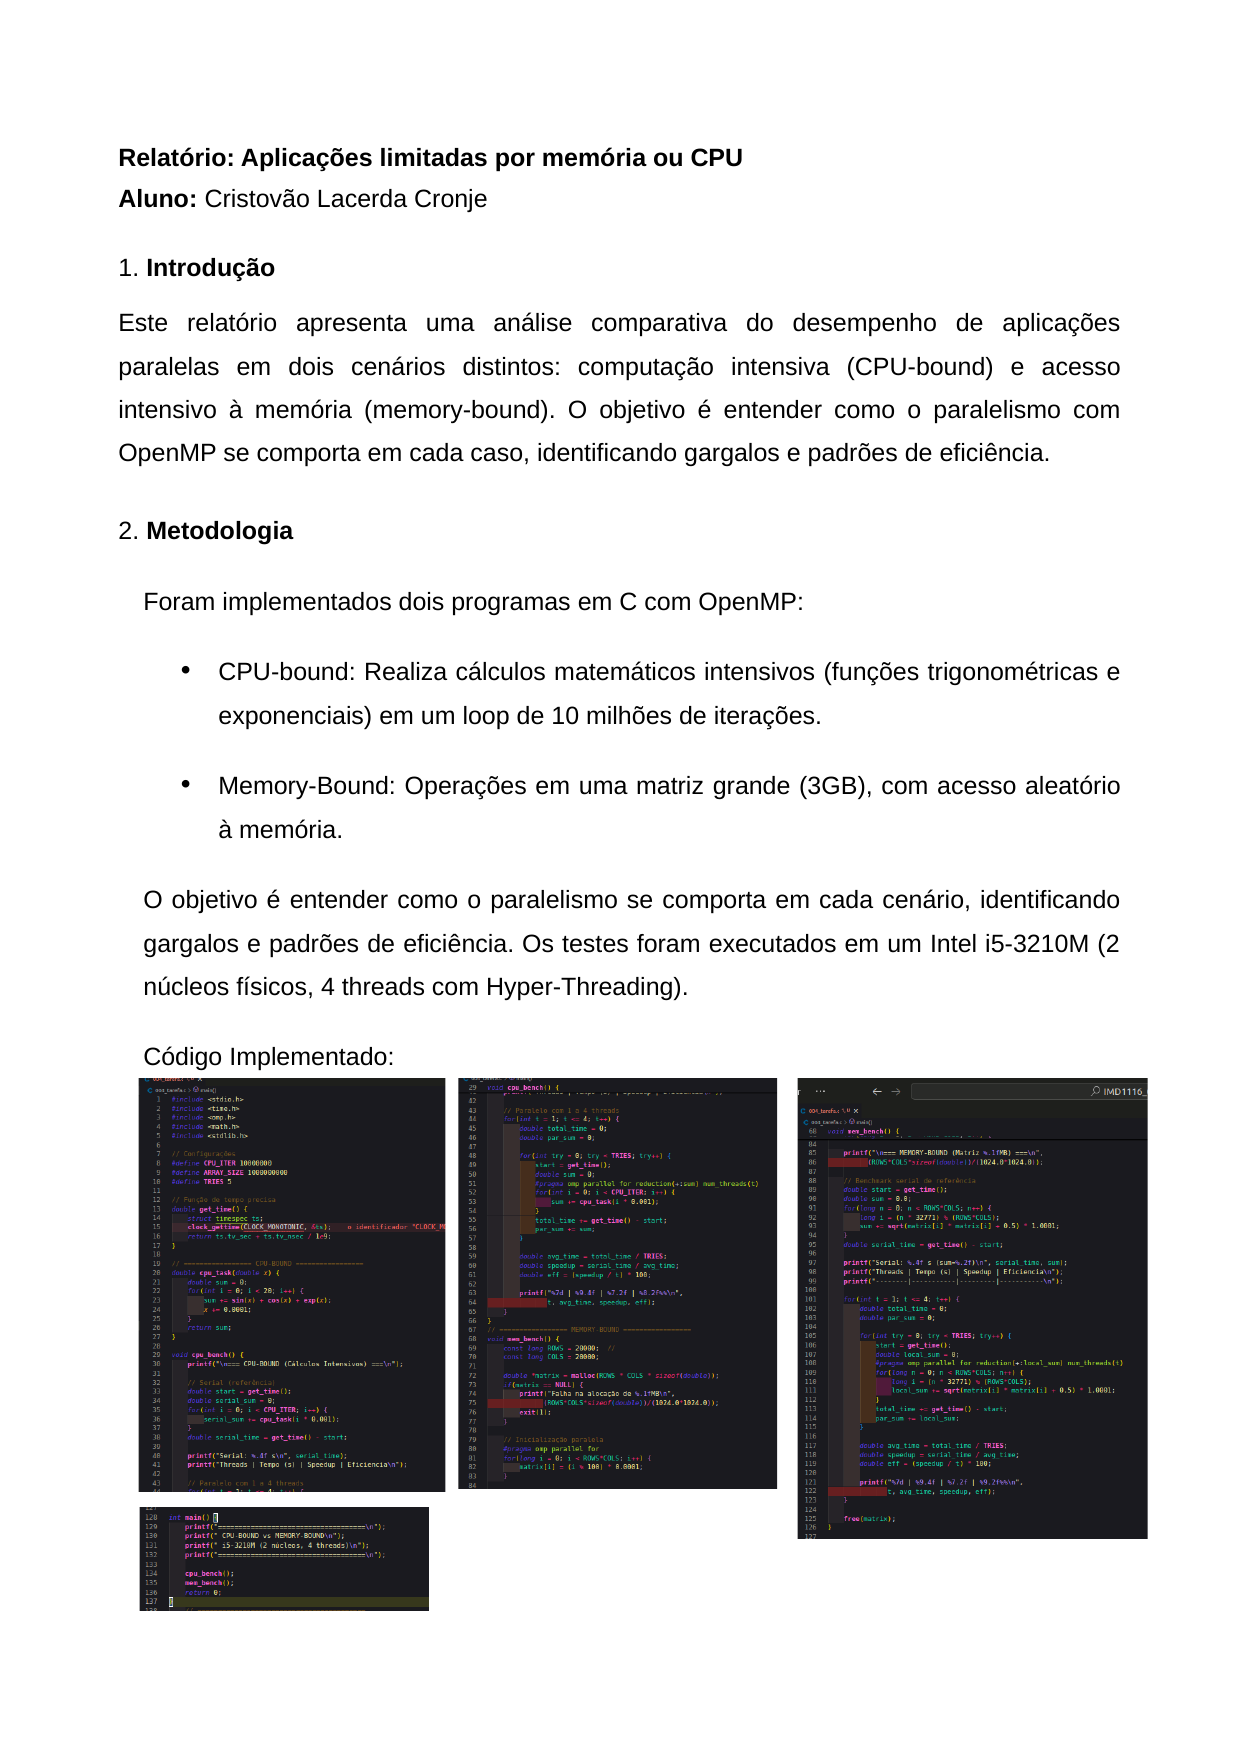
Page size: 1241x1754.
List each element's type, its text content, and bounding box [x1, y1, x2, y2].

subtitle O objetivo é entender como o paralelismo se comporta em cada cenário, identificando gargalos e padrões de eficiência. Os testes foram executados em um Intel i5-3210M (2 núcleos físicos, 4 threads com Hyper-Threading). [143, 886, 1122, 1001]
subtitle CPU-bound: Realiza cálculos matemáticos intensivos (funções trigonométricas e exponenciais) em um loop de 10 milhões de iterações. [181, 657, 1122, 730]
subtitle 2. Metodologia [118, 516, 1122, 545]
subtitle Memory-Bound: Operações em uma matriz grande (3GB), com acesso aleatório à memória. [181, 771, 1122, 844]
text Este relatório apresenta uma análise comparativa do desempenho de aplicações paralelas em dois cenários distintos: computação intensiva (CPU-bound) e acesso intensivo à memória (memory-bound). O objetivo é entender como o paralelismo com OpenMP se comporta em cada caso, identificando gargalos e padrões de eficiência. [118, 308, 1122, 467]
subtitle Foram implementados dois programas em C com OpenMP: [143, 587, 1122, 615]
subtitle Relatório: Aplicações limitadas por memória ou CPU [118, 143, 1122, 172]
subtitle Código Implementado: [143, 1042, 1122, 1071]
picture [138, 1078, 304, 1492]
text Aluno: Cristovão Lacerda Cronje [118, 184, 1122, 213]
subtitle 1. Introdução [118, 253, 1122, 282]
picture [458, 1078, 642, 1489]
picture [797, 1078, 1021, 1539]
picture [139, 1507, 288, 1611]
